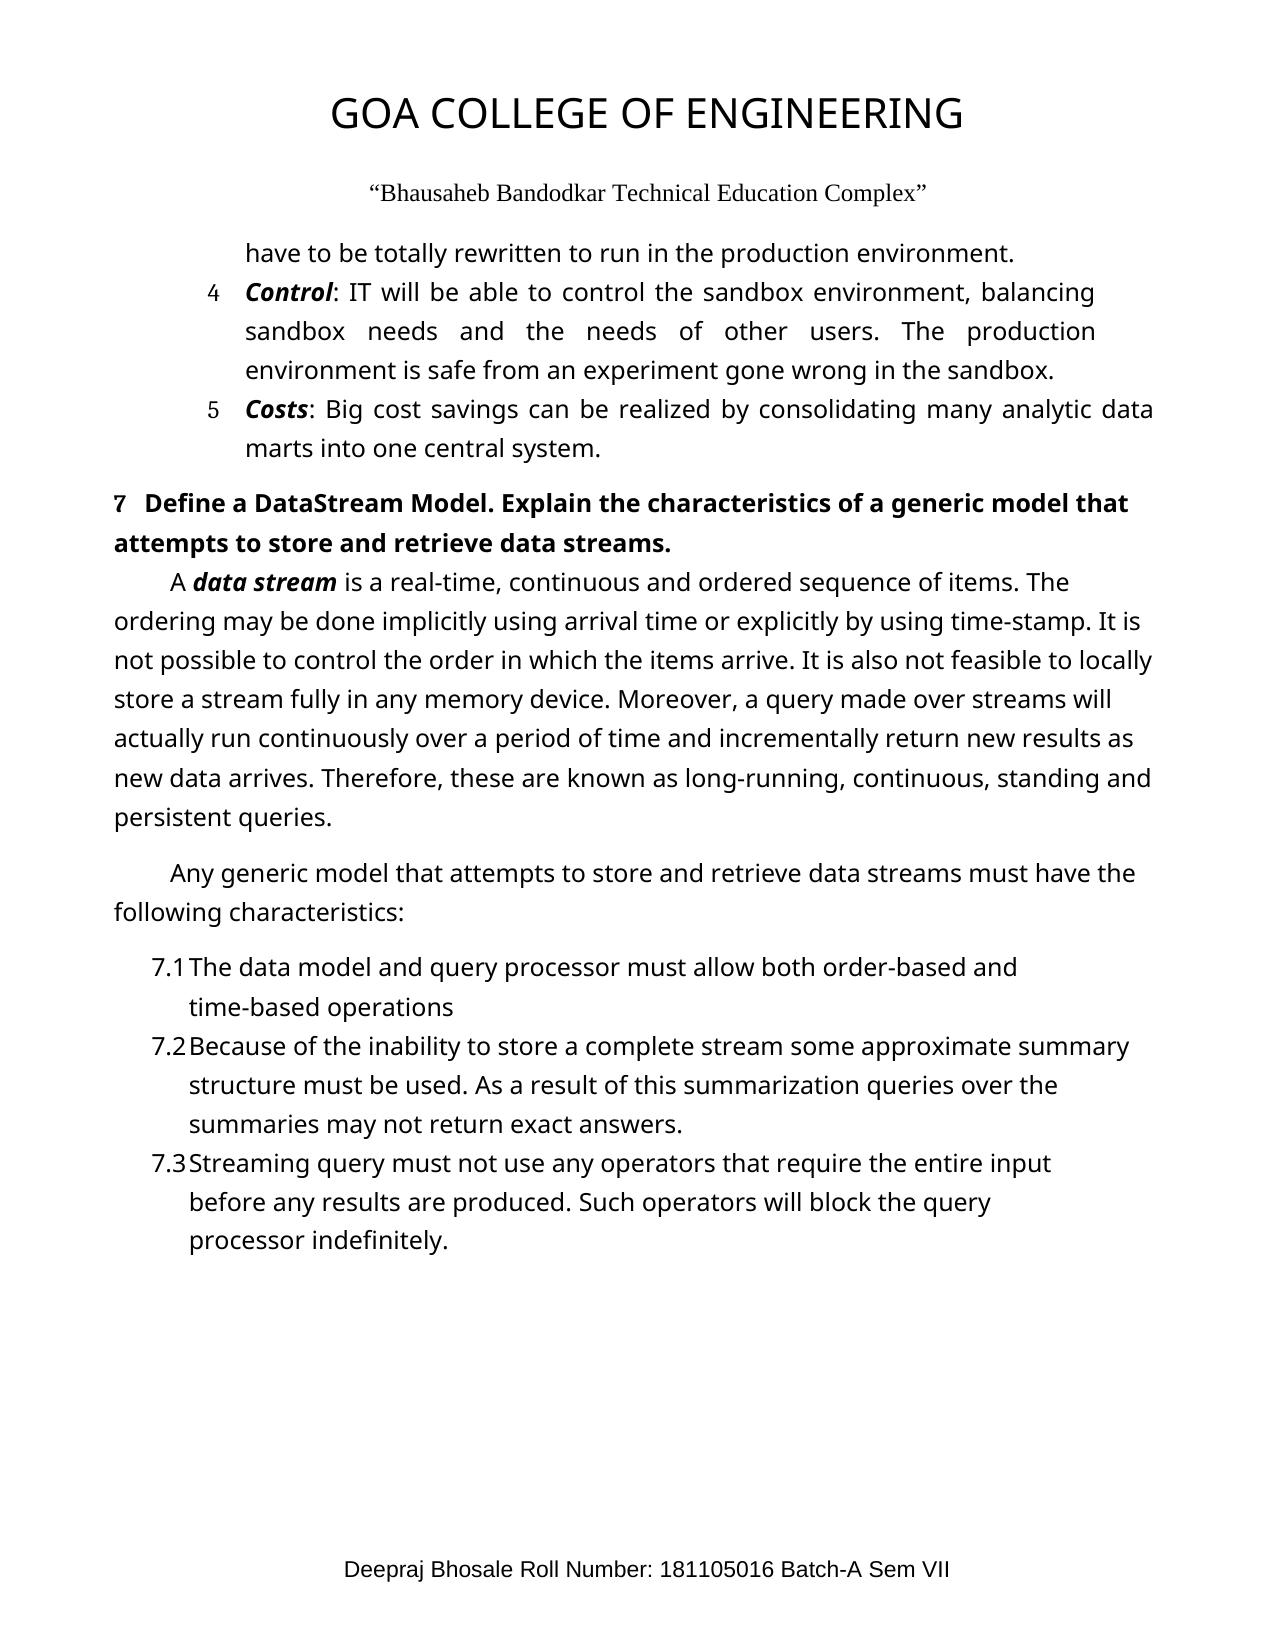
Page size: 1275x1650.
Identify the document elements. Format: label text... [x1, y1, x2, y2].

list Because of the inability to store a complete stream some approximate summary structure must be used. As a result of this summarization queries over the summaries may not return exact answers. [151, 1028, 1143, 1141]
list Streaming query must not use any operators that require the entire input before any results are produced. Such operators will block the query processor indefinitely. [151, 1146, 1090, 1257]
subtitle Define a DataStream Model. Explain the characteristics of a generic model that attempts to store and retrieve data streams. [113, 486, 1150, 559]
list Control: IT will be able to control the sandbox environment, balancing sandbox needs and the needs of other users. The production environment is safe from an experiment gone wrong in the sandbox. [207, 274, 1097, 387]
list have to be totally rewritten to run in the production environment. [207, 235, 1126, 269]
text A data stream is a real-time, continuous and ordered sequence of items. The ordering may be done implicitly using arrival time or explicitly by using time-stamp. It is not possible to control the order in which the items arrive. It is also not feasible to locally store a stream fully in any memory device. Moreover, a query made over streams will actually run continuously over a period of time and incrementally return new results as new data arrives. Therefore, these are known as long-running, continuous, standing and persistent queries. [113, 564, 1153, 833]
text Any generic model that attempts to store and retrieve data streams must have the following characteristics: [113, 855, 1150, 928]
list The data model and query processor must allow both order-based and time-based operations [151, 950, 1066, 1023]
list Costs: Big cost savings can be realized by consolidating many analytic data marts into one central system. [207, 392, 1155, 464]
